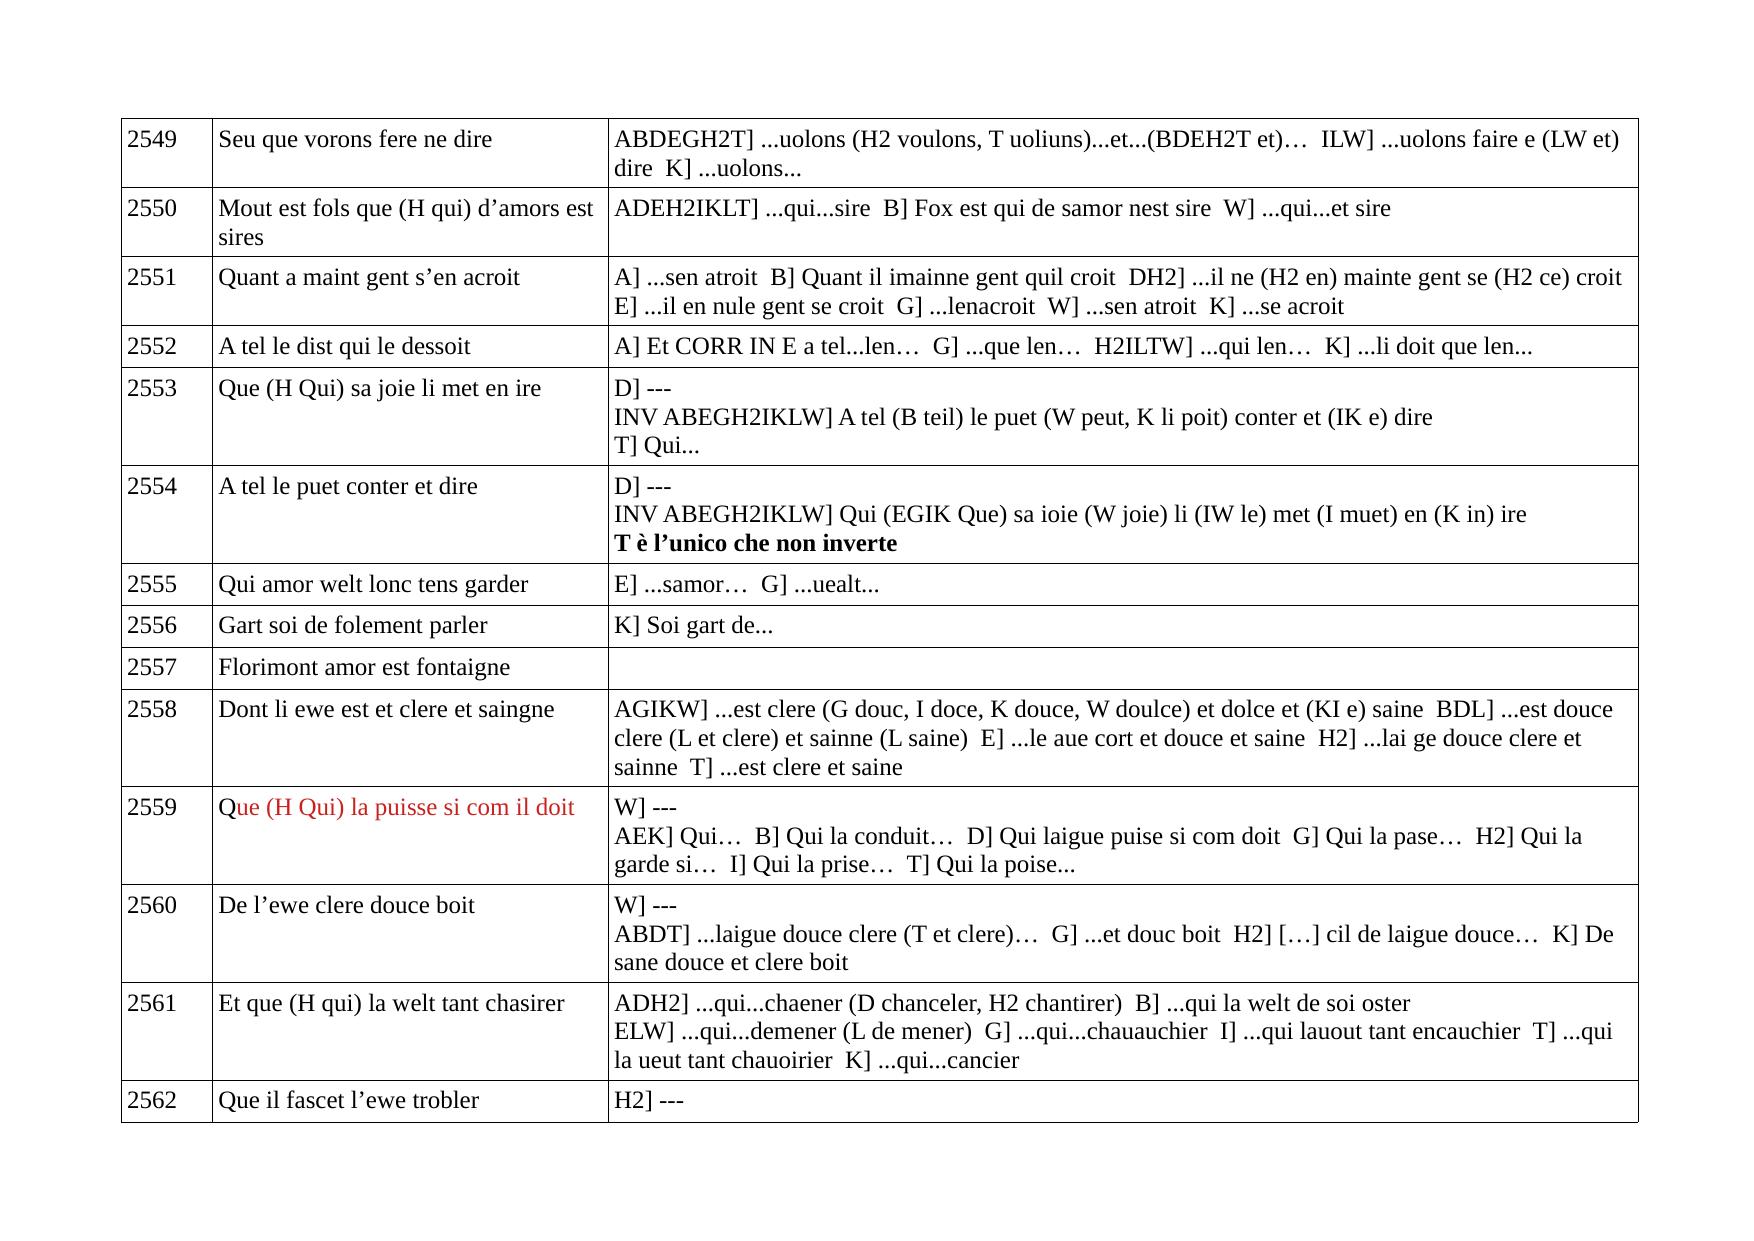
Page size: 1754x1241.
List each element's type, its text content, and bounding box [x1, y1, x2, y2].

table_cell 2562 [122, 1081, 212, 1122]
table_cell Que (H Qui) la puisse si com il doit [213, 787, 608, 884]
table_cell Dont li ewe est et clere et saingne [213, 690, 608, 786]
table_cell K] Soi gart de... [609, 606, 1638, 647]
table_cell A tel le puet conter et dire [213, 466, 608, 563]
table_cell Seu que vorons fere ne dire [213, 119, 608, 187]
table_cell ABDEGH2T] ...uolons (H2 voulons, T uoliuns)...et...(BDEH2T et)… ILW] ...uolons faire e (LW et) dire K] ...uolons... [609, 119, 1638, 187]
table_cell 2550 [122, 188, 212, 256]
table_cell De l’ewe clere douce boit [213, 885, 608, 982]
table_cell ADEH2IKLT] ...qui...sire B] Fox est qui de samor nest sire W] ...qui...et sire [609, 188, 1638, 256]
table_cell W] --- AEK] Qui… B] Qui la conduit… D] Qui laigue puise si com doit G] Qui la pase… H2] Qui la garde si… I] Qui la prise… T] Qui la poise... [609, 787, 1638, 884]
table_cell A tel le dist qui le dessoit [213, 326, 608, 367]
table_cell 2553 [122, 368, 212, 465]
table_cell 2555 [122, 564, 212, 605]
table_cell A] ...sen atroit B] Quant il imainne gent quil croit DH2] ...il ne (H2 en) mainte gent se (H2 ce) croit E] ...il en nule gent se croit G] ...lenacroit W] ...sen atroit K] ...se acroit [609, 257, 1638, 325]
table_cell Mout est fols que (H qui) d’amors est sires [213, 188, 608, 256]
table_cell 2561 [122, 983, 212, 1080]
table_cell Que (H Qui) sa joie li met en ire [213, 368, 608, 465]
table_cell Gart soi de folement parler [213, 606, 608, 647]
table_cell Quant a maint gent s’en acroit [213, 257, 608, 325]
table_cell 2558 [122, 690, 212, 786]
table_cell Que il fascet l’ewe trobler [213, 1081, 608, 1122]
table_cell D] --- INV ABEGH2IKLW] Qui (EGIK Que) sa ioie (W joie) li (IW le) met (I muet) en (K in) ire T è l’unico che non inverte [609, 466, 1638, 563]
table_cell ADH2] ...qui...chaener (D chanceler, H2 chantirer) B] ...qui la welt de soi oster ELW] ...qui...demener (L de mener) G] ...qui...chauauchier I] ...qui lauout tant encauchier T] ...qui la ueut tant chauoirier K] ...qui...cancier [609, 983, 1638, 1080]
table_cell Florimont amor est fontaigne [213, 648, 608, 688]
table_cell AGIKW] ...est clere (G douc, I doce, K douce, W doulce) et dolce et (KI e) saine BDL] ...est douce clere (L et clere) et sainne (L saine) E] ...le aue cort et douce et saine H2] ...lai ge douce clere et sainne T] ...est clere et saine [609, 690, 1638, 786]
table_cell W] --- ABDT] ...laigue douce clere (T et clere)… G] ...et douc boit H2] […] cil de laigue douce… K] De sane douce et clere boit [609, 885, 1638, 982]
table_cell E] ...samor… G] ...uealt... [609, 564, 1638, 605]
table_cell [609, 648, 1638, 688]
table_cell 2551 [122, 257, 212, 325]
table_cell H2] [609, 1081, 1638, 1122]
table_cell 2552 [122, 326, 212, 367]
table_cell 2556 [122, 606, 212, 647]
table_cell Et que (H qui) la welt tant chasirer [213, 983, 608, 1080]
table_cell 2554 [122, 466, 212, 563]
table_cell 2557 [122, 648, 212, 688]
table_cell 2559 [122, 787, 212, 884]
table_cell A] Et CORR IN E a tel...len… G] ...que len… H2ILTW] ...qui len… K] ...li doit que len... [609, 326, 1638, 367]
table_cell 2560 [122, 885, 212, 982]
table_cell Qui amor welt lonc tens garder [213, 564, 608, 605]
table_cell 2549 [122, 119, 212, 187]
table_cell D] --- INV ABEGH2IKLW] A tel (B teil) le puet (W peut, K li poit) conter et (IK e) dire T] Qui... [609, 368, 1638, 465]
